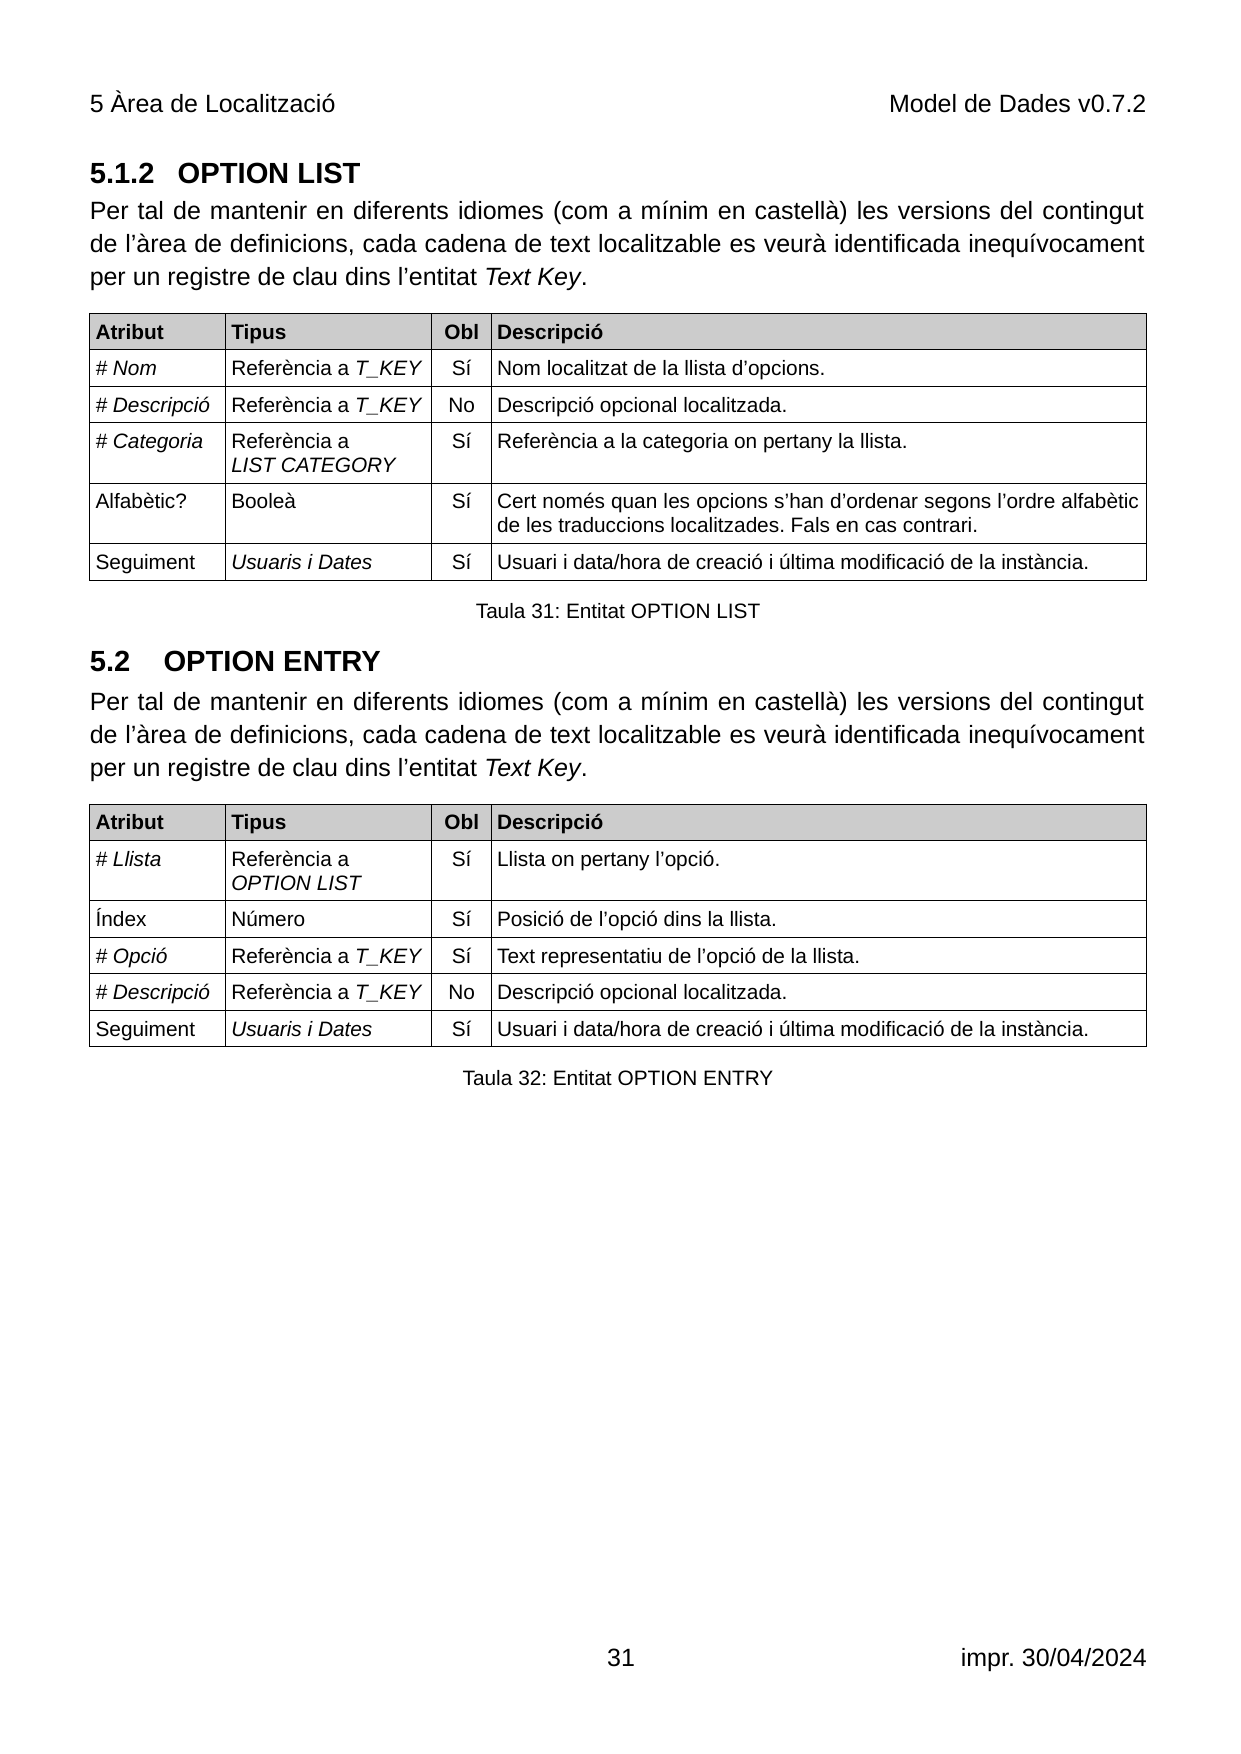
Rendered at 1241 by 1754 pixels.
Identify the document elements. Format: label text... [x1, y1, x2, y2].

table_cell Seguiment [90, 1011, 225, 1046]
table_cell Índex [90, 901, 225, 937]
table_cell Descripció opcional localitzada. [492, 387, 1146, 422]
table_cell # Descripció [90, 387, 225, 422]
table_cell Sí [432, 484, 491, 543]
table_cell Referència a T_KEY [226, 350, 431, 386]
table_cell Nom localitzat de la llista d’opcions. [492, 350, 1146, 386]
table_cell # Opció [90, 938, 225, 973]
table_header Obl [432, 805, 491, 840]
table_cell Sí [432, 423, 491, 483]
table_header Atribut [90, 805, 225, 840]
table_header Tipus [226, 314, 431, 349]
table_cell Referència a OPTION LIST [226, 841, 431, 900]
table_cell # Llista [90, 841, 225, 900]
table_cell # Categoria [90, 423, 225, 483]
table_cell Usuari i data/hora de creació i última modificació de la instància. [492, 544, 1146, 579]
table_cell Sí [432, 901, 491, 937]
table_cell Referència a LIST CATEGORY [226, 423, 431, 483]
table_cell No [432, 974, 491, 1010]
table_cell Cert només quan les opcions s’han d’ordenar segons l’ordre alfabètic de les traduccions localitzades. Fals en cas contrari. [492, 484, 1146, 543]
table_cell Sí [432, 544, 491, 579]
table_cell Posició de l’opció dins la llista. [492, 901, 1146, 937]
table_cell Booleà [226, 484, 431, 543]
table_cell Llista on pertany l’opció. [492, 841, 1146, 900]
table_cell Text representatiu de l’opció de la llista. [492, 938, 1146, 973]
table_cell Sí [432, 1011, 491, 1046]
table_cell # Descripció [90, 974, 225, 1010]
text Taula 31: Entitat OPTION LIST [89, 599, 1146, 623]
table_cell Referència a T_KEY [226, 387, 431, 422]
table_header Tipus [226, 805, 431, 840]
table_header Atribut [90, 314, 225, 349]
table_cell Usuaris i Dates [226, 1011, 431, 1046]
table_cell Seguiment [90, 544, 225, 579]
table_cell Referència a la categoria on pertany la llista. [492, 423, 1146, 483]
table_cell Referència a T_KEY [226, 938, 431, 973]
table_cell Descripció opcional localitzada. [492, 974, 1146, 1010]
table_cell Sí [432, 841, 491, 900]
table_cell Usuaris i Dates [226, 544, 431, 579]
table_cell Usuari i data/hora de creació i última modificació de la instància. [492, 1011, 1146, 1046]
subtitle OPTION LIST [89, 157, 1146, 190]
table_header Obl [432, 314, 491, 349]
table_header Descripció [492, 314, 1146, 349]
table_cell No [432, 387, 491, 422]
table_cell Sí [432, 350, 491, 386]
table_cell Sí [432, 938, 491, 973]
subtitle OPTION ENTRY [89, 644, 1146, 678]
text Per tal de mantenir en diferents idiomes (com a mínim en castellà) les versions del contingut de l’àrea de definicions, cada cadena de text localitzable es veurà identificada inequívocament per un registre de clau dins l’entitat Text Key. [89, 196, 1146, 291]
table_cell Alfabètic? [90, 484, 225, 543]
text Per tal de mantenir en diferents idiomes (com a mínim en castellà) les versions del contingut de l’àrea de definicions, cada cadena de text localitzable es veurà identificada inequívocament per un registre de clau dins l’entitat Text Key. [89, 687, 1146, 781]
text Taula 32: Entitat OPTION ENTRY [89, 1066, 1146, 1089]
table_cell # Nom [90, 350, 225, 386]
table_cell Número [226, 901, 431, 937]
table_header Descripció [492, 805, 1146, 840]
table_cell Referència a T_KEY [226, 974, 431, 1010]
